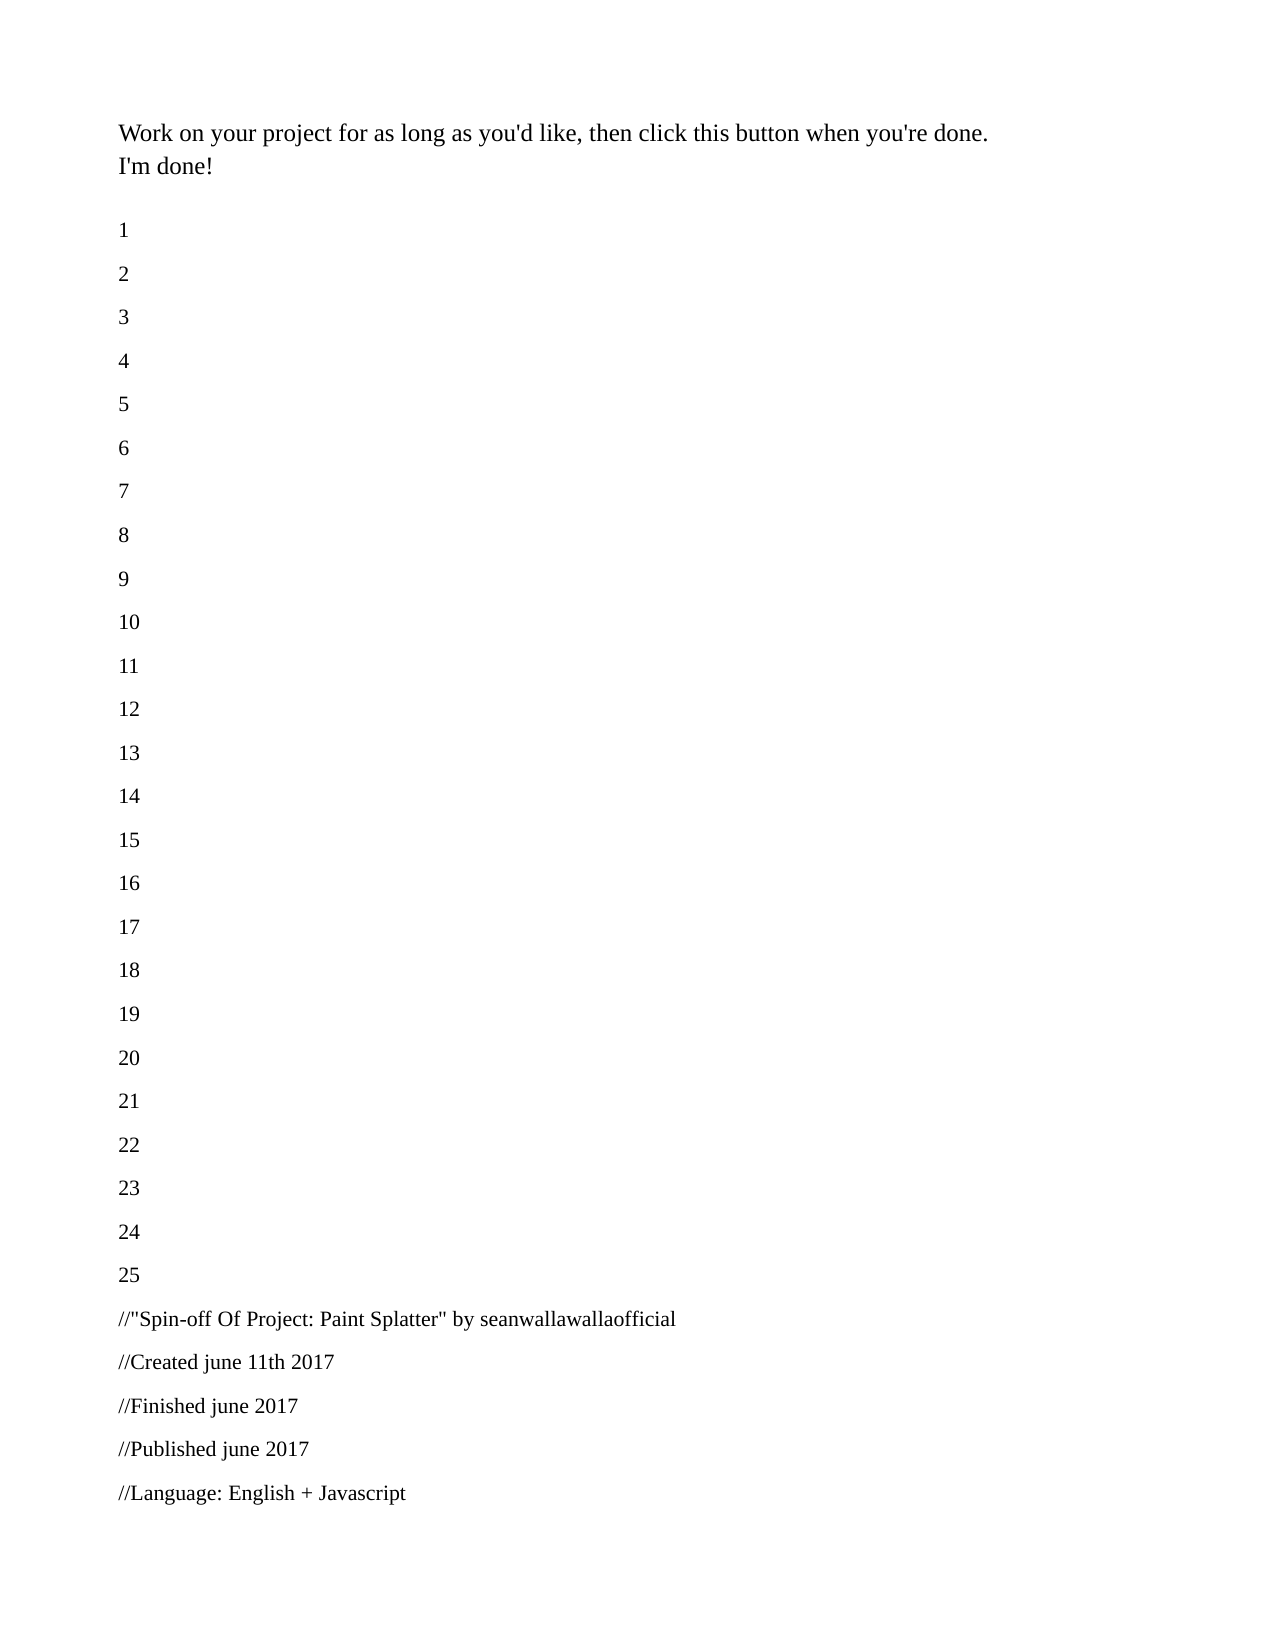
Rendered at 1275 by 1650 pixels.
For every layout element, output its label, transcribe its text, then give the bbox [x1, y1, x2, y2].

text 2 [118, 261, 1157, 286]
text 20 [118, 1044, 1157, 1070]
text 21 [118, 1088, 1157, 1113]
text 22 [118, 1132, 1157, 1157]
text 8 [118, 522, 1157, 547]
text 24 [118, 1219, 1157, 1244]
text //Created june 11th 2017 [118, 1349, 1157, 1374]
text 12 [118, 696, 1157, 721]
text 15 [118, 827, 1157, 852]
text 7 [118, 478, 1157, 504]
text 19 [118, 1001, 1157, 1026]
text //"Spin-off Of Project: Paint Splatter" by seanwallawallaofficial [118, 1306, 1157, 1331]
text 1 [118, 217, 1157, 242]
text 14 [118, 783, 1157, 808]
text //Finished june 2017 [118, 1393, 1157, 1418]
text 5 [118, 391, 1157, 417]
text 4 [118, 348, 1157, 373]
text 3 [118, 304, 1157, 329]
text 23 [118, 1175, 1157, 1200]
text //Language: English + Javascript [118, 1480, 1157, 1505]
text 13 [118, 740, 1157, 765]
text 9 [118, 566, 1157, 591]
text 18 [118, 957, 1157, 983]
text I'm done! [118, 151, 1157, 180]
text //Published june 2017 [118, 1436, 1157, 1462]
text 11 [118, 653, 1157, 678]
text 17 [118, 914, 1157, 939]
text 10 [118, 609, 1157, 634]
text 25 [118, 1262, 1157, 1287]
text Work on your project for as long as you'd like, then click this button when you're done. [118, 118, 1157, 147]
text 16 [118, 870, 1157, 896]
text 6 [118, 435, 1157, 460]
